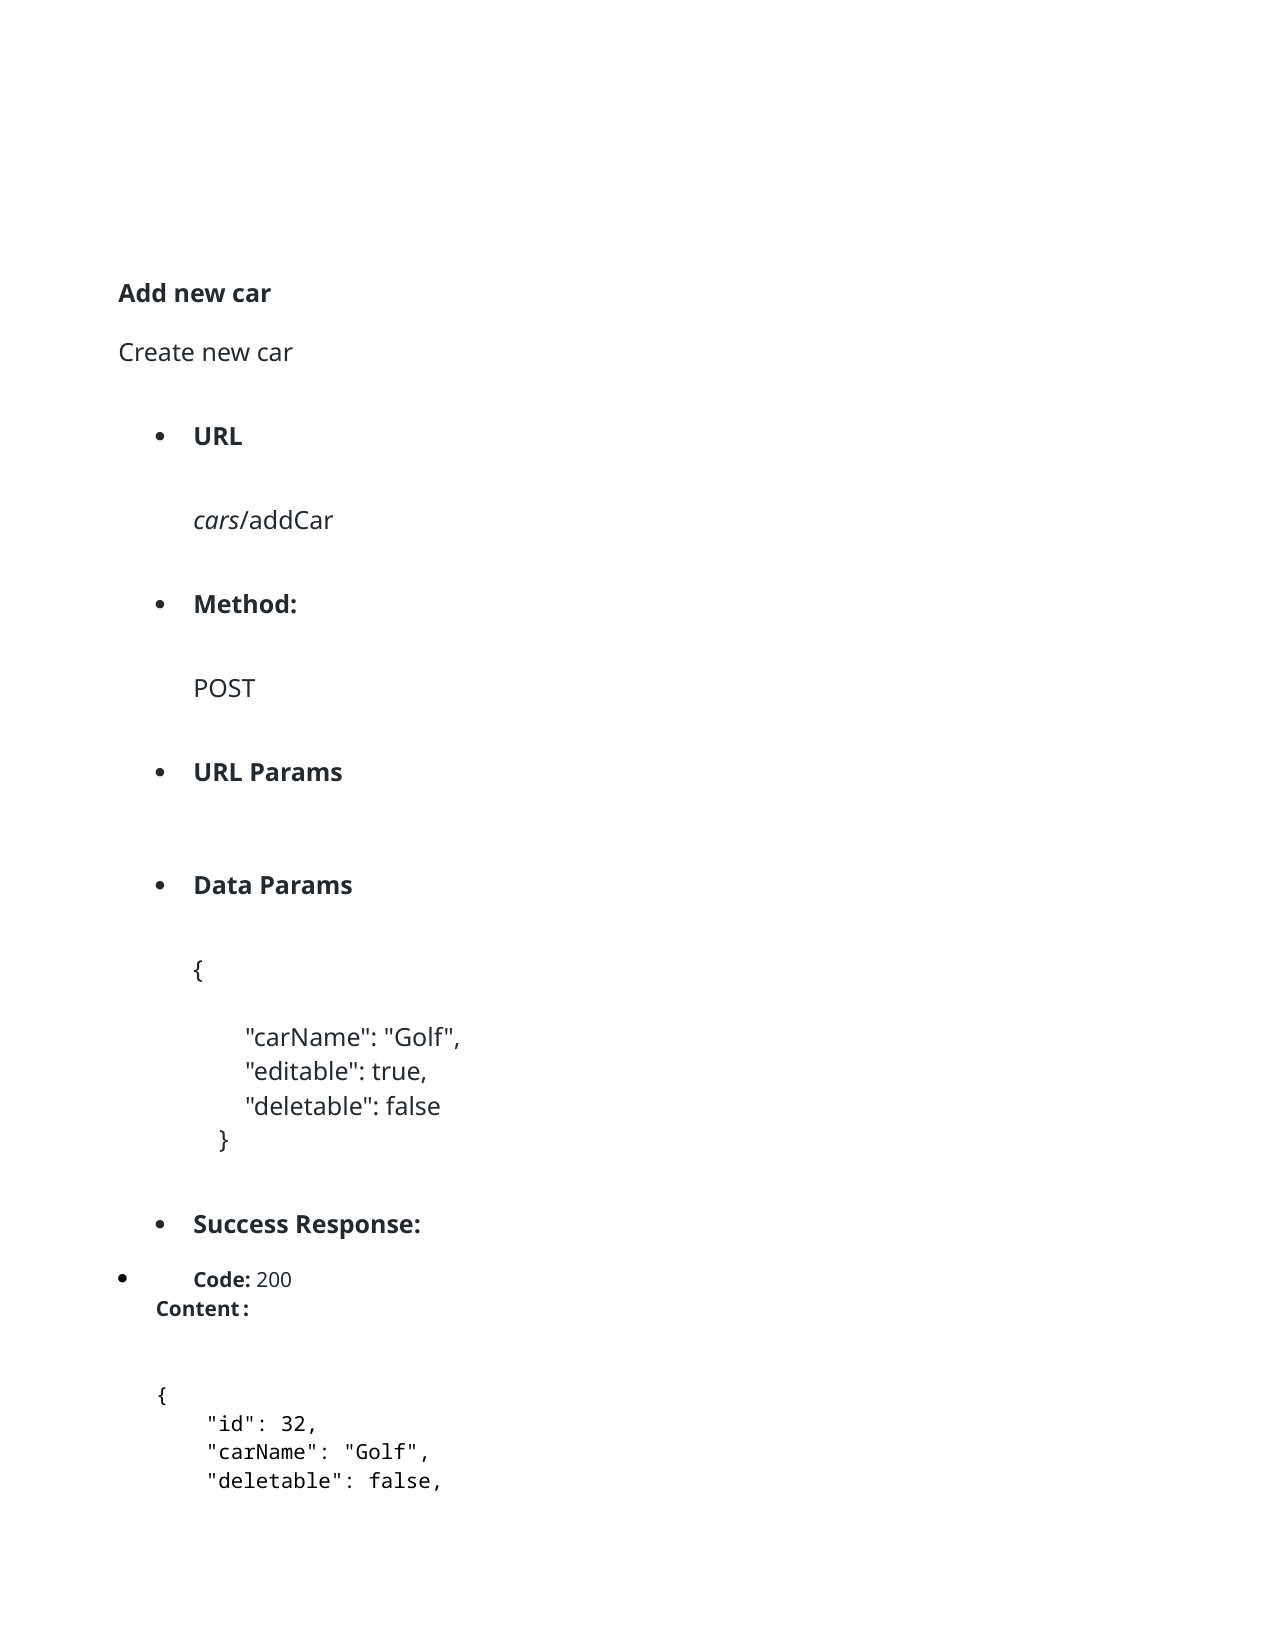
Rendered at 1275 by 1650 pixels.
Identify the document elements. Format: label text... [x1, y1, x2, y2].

text { "carName": "Golf", "editable": true, "deletable": false } [193, 952, 1157, 1156]
list Method: [156, 587, 1157, 621]
list URL [156, 419, 1157, 453]
text Create new car [118, 335, 1157, 369]
text cars/addCar [193, 503, 1157, 537]
list URL Params [156, 755, 1157, 789]
list Data Params [156, 868, 1157, 902]
text Add new car [118, 276, 1157, 310]
list Code: 200 Content: [118, 1265, 1157, 1322]
text POST [193, 671, 1157, 705]
text { "id": 32, "carName": "Golf", "deletable": false, [156, 1381, 1157, 1494]
list Success Response: [156, 1206, 1157, 1240]
